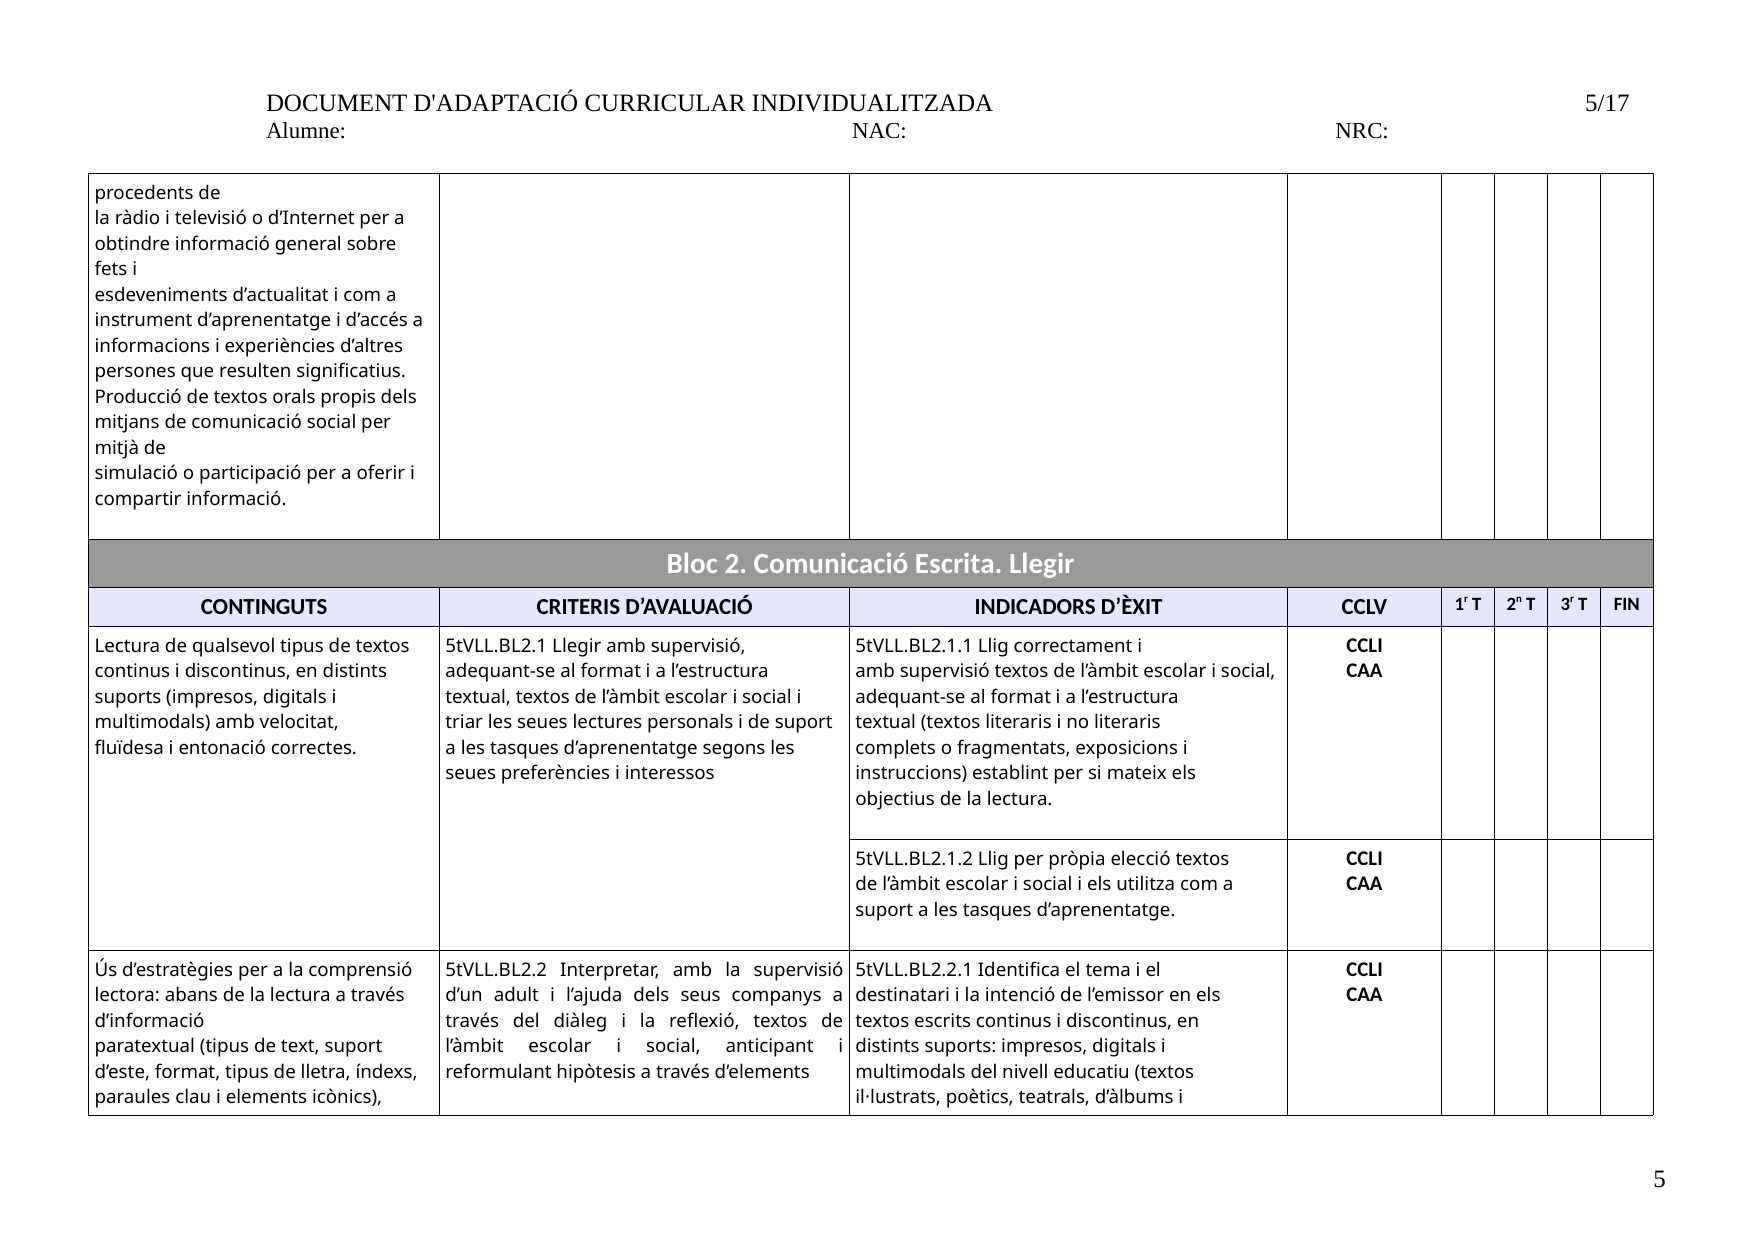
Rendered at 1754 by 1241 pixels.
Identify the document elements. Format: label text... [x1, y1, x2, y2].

table_cell [1495, 840, 1547, 950]
table_cell [1495, 627, 1547, 839]
table_cell Ús d’estratègies per a la comprensió lectora: abans de la lectura a través d’informació paratextual (tipus de text, suport d’este, format, tipus de lletra, índexs, paraules clau i elements icònics), [89, 951, 439, 1115]
table_cell [850, 174, 1287, 539]
table_cell Lectura de qualsevol tipus de textos continus i discontinus, en distints suports (impresos, digitals i multimodals) amb velocitat, fluïdesa i entonació correctes. [89, 627, 439, 950]
table_cell [1442, 627, 1494, 839]
table_cell CCLI CAA [1288, 627, 1441, 839]
table_cell [1601, 951, 1653, 1115]
table_cell CCLV [1288, 588, 1441, 626]
table_cell [1548, 840, 1600, 950]
table_cell FIN [1601, 588, 1653, 626]
table_cell [1288, 174, 1441, 539]
table_cell [1601, 627, 1653, 839]
table_cell [1548, 951, 1600, 1115]
table_cell procedents de la ràdio i televisió o d’Internet per a obtindre informació general sobre fets i esdeveniments d’actualitat i com a instrument d’aprenentatge i d’accés a informacions i experiències d’altres persones que resulten significatius. Producció de textos orals propis dels mitjans de comunicació social per mitjà de simulació o participació per a oferir i compartir informació. [89, 174, 439, 539]
table_cell 1r T [1442, 588, 1494, 626]
table_cell CONTINGUTS [89, 588, 439, 626]
table_cell [1495, 951, 1547, 1115]
table_cell [1601, 174, 1653, 539]
table_cell 2n T [1495, 588, 1547, 626]
table_cell [1495, 174, 1547, 539]
table_cell 5tVLL.BL2.2 Interpretar, amb la supervisió d’un adult i l’ajuda dels seus companys a través del diàleg i la reflexió, textos de l’àmbit escolar i social, anticipant i reformulant hipòtesis a través d’elements [440, 951, 849, 1115]
table_cell [1548, 627, 1600, 839]
table_cell [1442, 951, 1494, 1115]
table_cell 5tVLL.BL2.1 Llegir amb supervisió, adequant-se al format i a l’estructura textual, textos de l’àmbit escolar i social i triar les seues lectures personals i de suport a les tasques d’aprenentatge segons les seues preferències i interessos [440, 627, 849, 950]
table_cell INDICADORS D’ÈXIT [850, 588, 1287, 626]
table_cell 5tVLL.BL2.1.1 Llig correctament i amb supervisió textos de l’àmbit escolar i social, adequant-se al format i a l’estructura textual (textos literaris i no literaris complets o fragmentats, exposicions i instruccions) establint per si mateix els objectius de la lectura. [850, 627, 1287, 839]
table_cell [1442, 840, 1494, 950]
table_cell 5tVLL.BL2.2.1 Identifica el tema i el destinatari i la intenció de l’emissor en els textos escrits continus i discontinus, en distints suports: impresos, digitals i multimodals del nivell educatiu (textos il·lustrats, poètics, teatrals, d’àlbums i [850, 951, 1287, 1115]
table_cell Bloc 2. Comunicació Escrita. Llegir [89, 540, 1653, 587]
table_cell [1601, 840, 1653, 950]
table_cell [1442, 174, 1494, 539]
table_cell 5tVLL.BL2.1.2 Llig per pròpia elecció textos de l’àmbit escolar i social i els utilitza com a suport a les tasques d’aprenentatge. [850, 840, 1287, 950]
table_cell CRITERIS D’AVALUACIÓ [440, 588, 849, 626]
table_cell [440, 174, 849, 539]
table_cell CCLI CAA [1288, 840, 1441, 950]
table_cell CCLI CAA [1288, 951, 1441, 1115]
table_cell [1548, 174, 1600, 539]
table_cell 3r T [1548, 588, 1600, 626]
